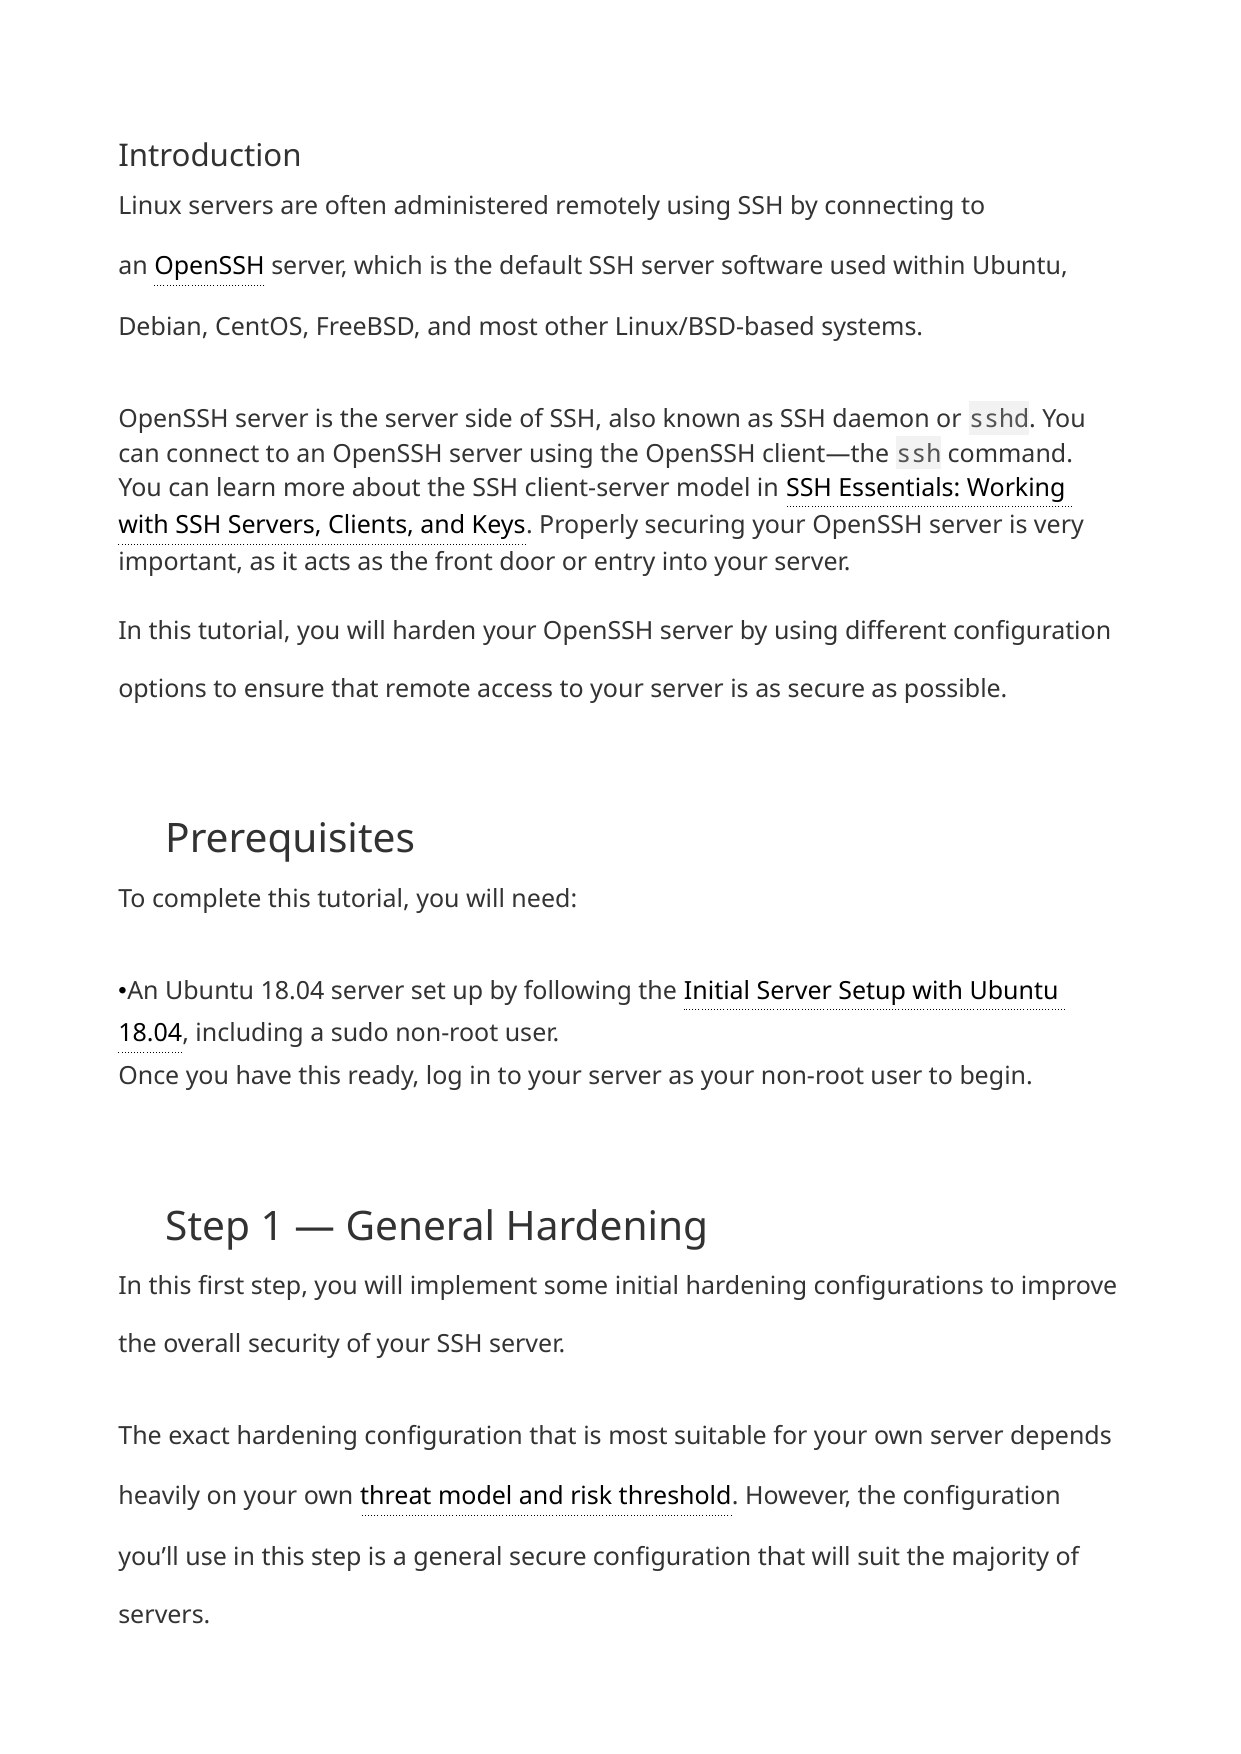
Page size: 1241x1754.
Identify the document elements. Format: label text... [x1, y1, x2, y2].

text In this first step, you will implement some initial hardening configurations to improve the overall security of your SSH server. [118, 1268, 1122, 1359]
text OpenSSH server is the server side of SSH, also known as SSH daemon or sshd. You can connect to an OpenSSH server using the OpenSSH client—the ssh command. You can learn more about the SSH client-server model in SSH Essentials: Working with SSH Servers, Clients, and Keys. Properly securing your OpenSSH server is very important, as it acts as the front door or entry into your server. [118, 401, 1122, 578]
text Once you have this ready, log in to your server as your non-root user to begin. [118, 1058, 1122, 1092]
text To complete this tutorial, you will need: [118, 880, 1122, 914]
subtitle Introduction [118, 133, 1122, 175]
subtitle Step 1 — General Hardening [165, 1197, 1075, 1252]
text The exact hardening configuration that is most suitable for your own server depends heavily on your own threat model and risk threshold. However, the configuration you’ll use in this step is a general secure configuration that will suit the majority of servers. [118, 1418, 1122, 1630]
text In this tutorial, you will harden your OpenSSH server by using different configuration options to ensure that remote access to your server is as secure as possible. [118, 612, 1122, 704]
text Linux servers are often administered remotely using SSH by connecting to an OpenSSH server, which is the default SSH server software used within Ubuntu, Debian, CentOS, FreeBSD, and most other Linux/BSD-based systems. [118, 188, 1122, 343]
list An Ubuntu 18.04 server set up by following the Initial Server Setup with Ubuntu 18.04, including a sudo non-root user. [118, 972, 1122, 1052]
subtitle Prerequisites [165, 809, 1075, 865]
